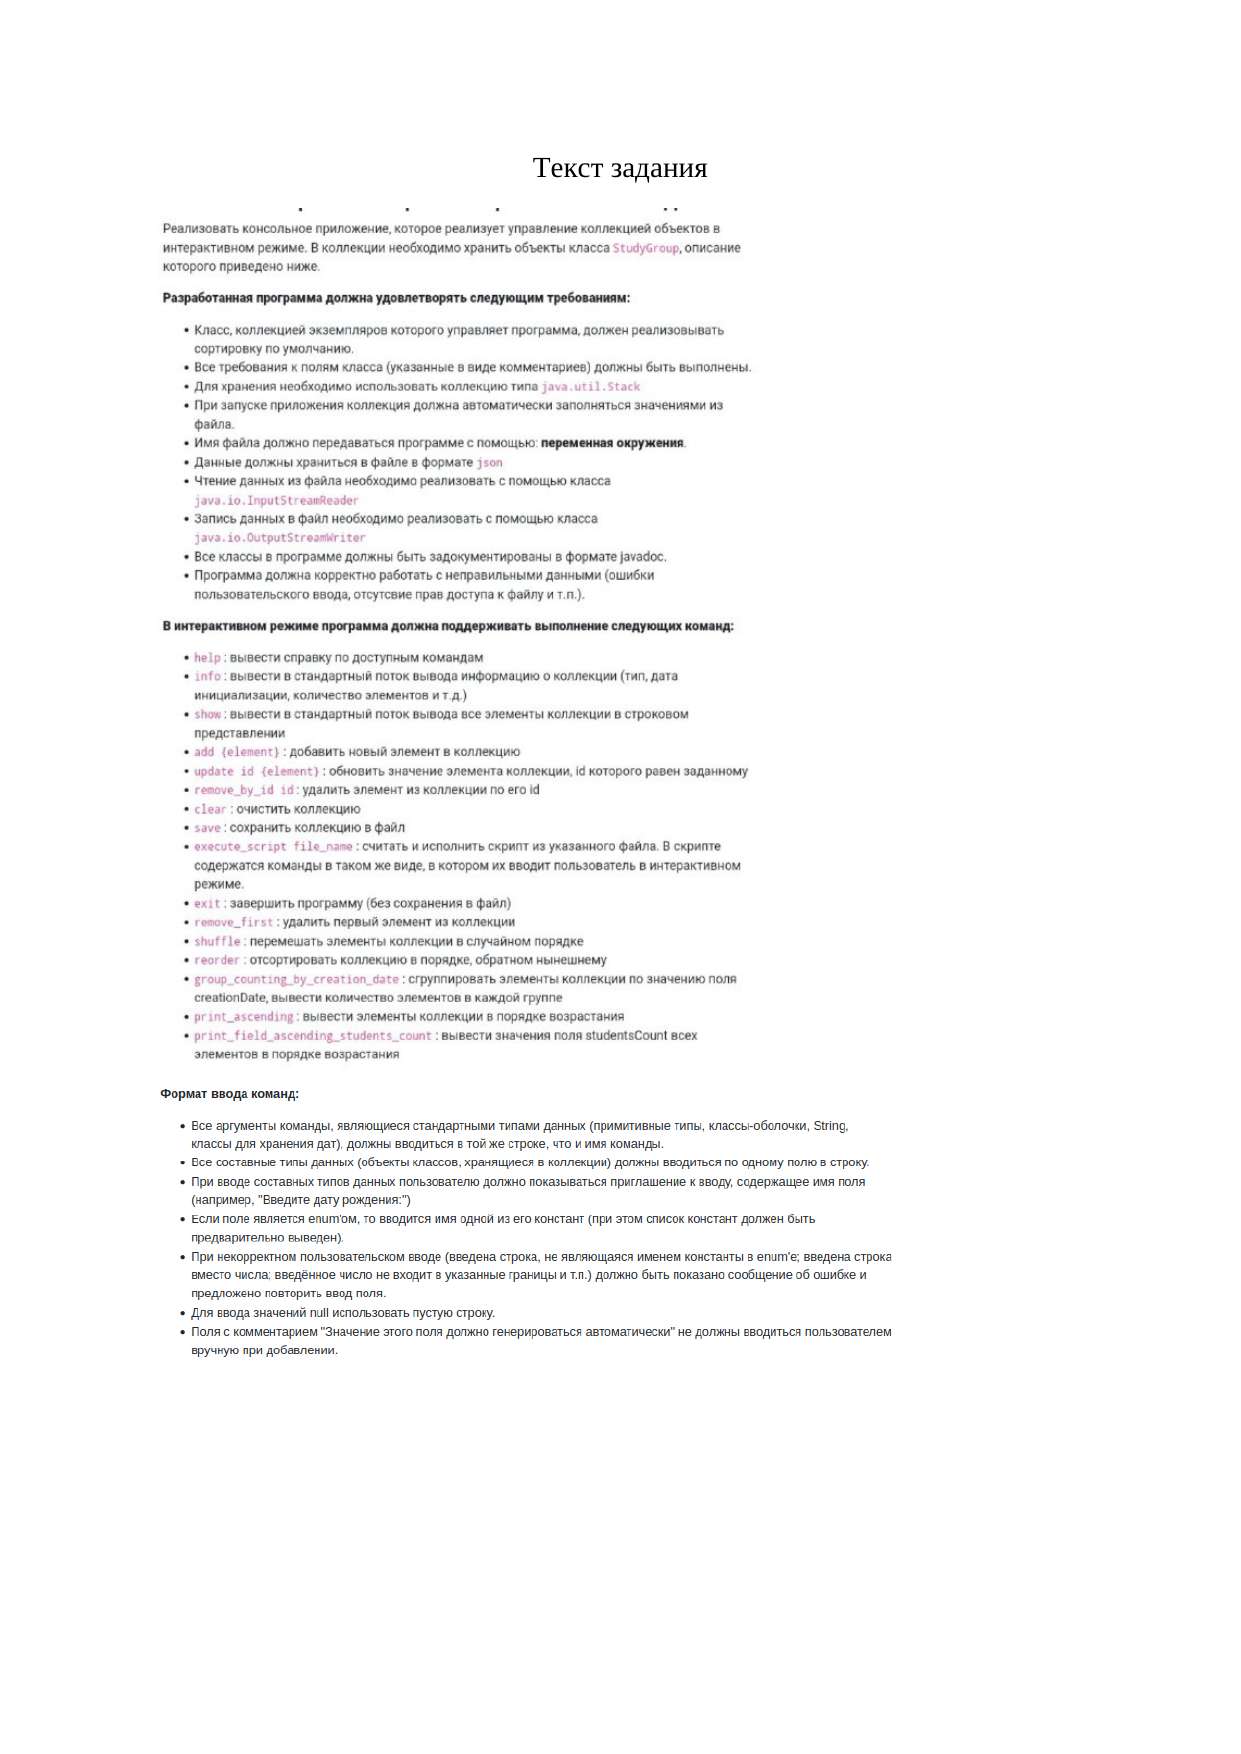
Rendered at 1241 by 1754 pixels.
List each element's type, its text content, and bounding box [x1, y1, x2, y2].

text Текст задания [150, 150, 1090, 183]
picture [150, 1081, 892, 1376]
picture [150, 208, 778, 1078]
